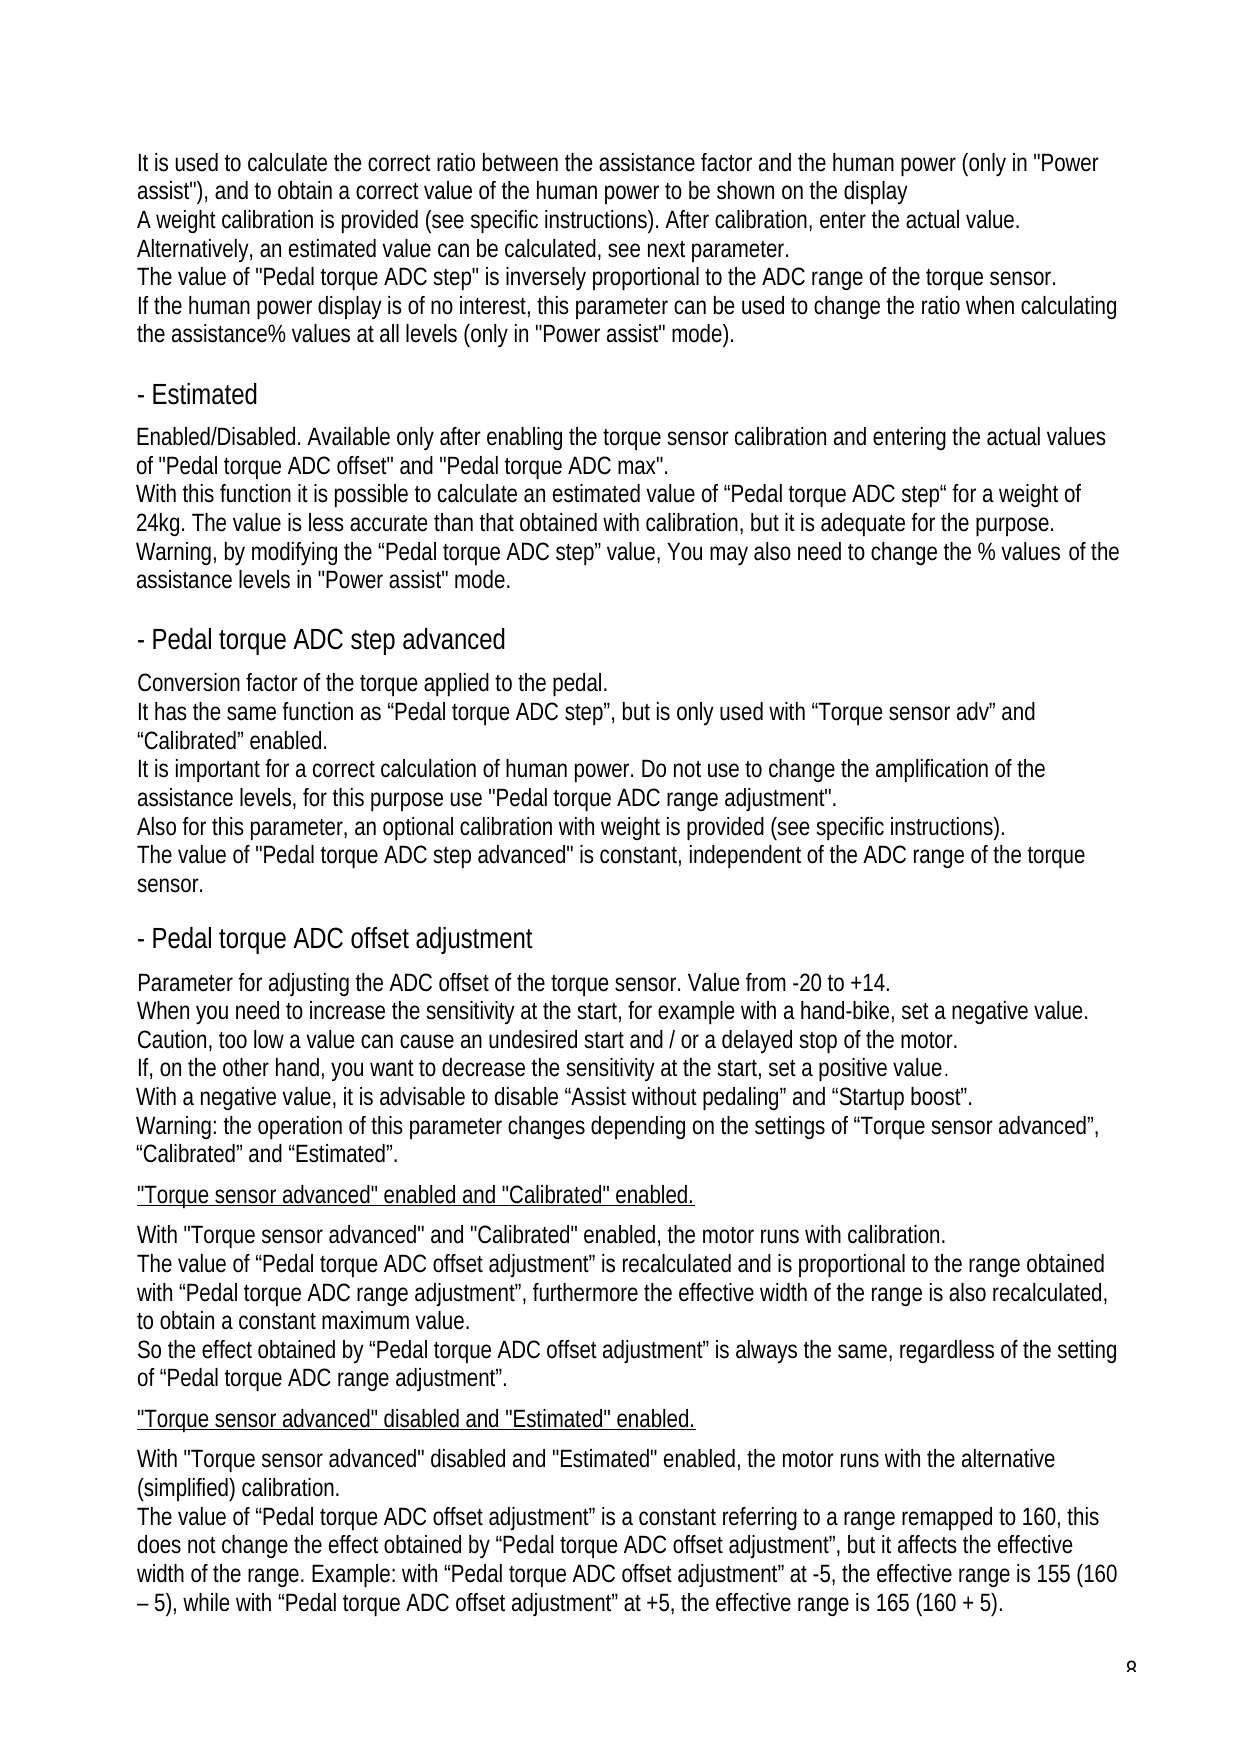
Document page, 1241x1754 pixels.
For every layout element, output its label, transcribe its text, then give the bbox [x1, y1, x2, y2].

text Warning, by modifying the “Pedal torque ADC step” value, You may also need to change the % values ​​of the assistance levels in "Power assist" mode. [136, 537, 1122, 594]
text Conversion factor of the torque applied to the pedal. [137, 668, 1122, 697]
text - Pedal torque ADC step advanced [137, 622, 1122, 656]
text Alternatively, an estimated value can be calculated, see next parameter. [137, 233, 1122, 262]
text It is used to calculate the correct ratio between the assistance factor and the human power (only in "Power assist"), and to obtain a correct value of the human power to be shown on the display [137, 148, 1122, 205]
text When you need to increase the sensitivity at the start, for example with a hand-bike, set a negative value. Caution, too low a value can cause an undesired start and / or a delayed stop of the motor. [137, 996, 1122, 1053]
text A weight calibration is provided (see specific instructions). After calibration, enter the actual value. [137, 205, 1122, 233]
text "Torque sensor advanced" enabled and "Calibrated" enabled. [137, 1180, 1122, 1208]
text The value of “Pedal torque ADC offset adjustment” is a constant referring to a range remapped to 160, this does not change the effect obtained by “Pedal torque ADC offset adjustment”, but it affects the effective width of the range. Example: with “Pedal torque ADC offset adjustment” at -5, the effective range is 155 (160 – 5), while with “Pedal torque ADC offset adjustment” at +5, the effective range is 165 (160 + 5). [137, 1502, 1122, 1616]
text Parameter for adjusting the ADC offset of the torque sensor. Value from -20 to +14. [137, 967, 1122, 996]
text The value of "Pedal torque ADC step advanced" is constant, independent of the ADC range of the torque sensor. [137, 840, 1122, 898]
text The value of "Pedal torque ADC step" is inversely proportional to the ADC range of the torque sensor. If the human power display is of no interest, this parameter can be used to change the ratio when calculating the assistance% values at all levels (only in "Power assist" mode). [137, 262, 1122, 348]
text So the effect obtained by “Pedal torque ADC offset adjustment” is always the same, regardless of the setting of “Pedal torque ADC range adjustment”. [137, 1335, 1122, 1392]
text It has the same function as “Pedal torque ADC step”, but is only used with “Torque sensor adv” and “Calibrated” enabled. It is important for a correct calculation of human power. Do not use to change the amplification of the assistance levels, for this purpose use "Pedal torque ADC range adjustment". Also for this parameter, an optional calibration with weight is provided (see specific instructions). [137, 697, 1122, 840]
text With a negative value, it is advisable to disable “Assist without pedaling” and “Startup boost”. [136, 1082, 1122, 1111]
text With "Torque sensor advanced" disabled and "Estimated" enabled, the motor runs with the alternative (simplified) calibration. [137, 1444, 1122, 1502]
text If, on the other hand, you want to decrease the sensitivity at the start, set a positive value. [137, 1053, 1122, 1082]
text The value of “Pedal torque ADC offset adjustment” is recalculated and is proportional to the range obtained with “Pedal torque ADC range adjustment”, furthermore the effective width of the range is also recalculated, to obtain a constant maximum value. [137, 1249, 1122, 1335]
text - Pedal torque ADC offset adjustment [137, 922, 1122, 955]
text Warning: the operation of this parameter changes depending on the settings of “Torque sensor advanced”, “Calibrated” and “Estimated”. [136, 1111, 1122, 1168]
text With this function it is possible to calculate an estimated value of “Pedal torque ADC step“ for a weight of 24kg. The value is less accurate than that obtained with calibration, but it is adequate for the purpose. [136, 479, 1122, 537]
text - Estimated [137, 377, 1122, 410]
text With "Torque sensor advanced" and "Calibrated" enabled, the motor runs with calibration. [137, 1220, 1122, 1249]
text Enabled/Disabled. Available only after enabling the torque sensor calibration and entering the actual values of "Pedal torque ADC offset" and "Pedal torque ADC max". [136, 422, 1122, 479]
text "Torque sensor advanced" disabled and "Estimated" enabled. [137, 1404, 1122, 1432]
